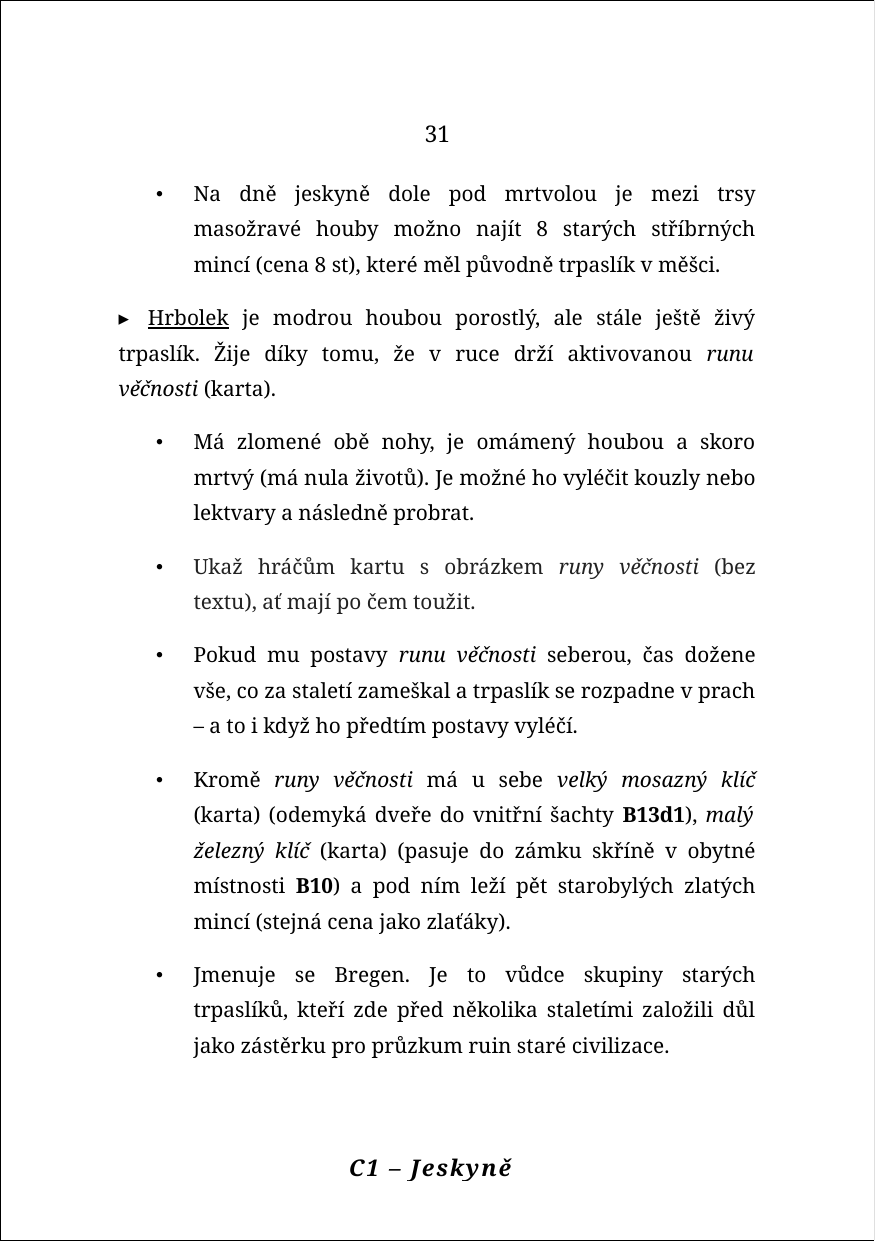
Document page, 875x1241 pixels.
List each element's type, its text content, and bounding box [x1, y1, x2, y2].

text ▸ Hrbolek je modrou houbou porostlý, ale stále ještě živý trpaslík. Žije díky tomu, že v ruce drží aktivovanou runu věčnosti (karta). [118, 303, 756, 403]
list Má zlomené obě nohy, je omámený houbou a skoro mrtvý (má nula životů). Je možné ho vyléčit kouzly nebo lektvary a následně probrat. [156, 427, 756, 527]
list Pokud mu postavy runu věčnosti seberou, čas dožene vše, co za staletí zameškal a trpaslík se rozpadne v prach – a to i když ho předtím postavy vyléčí. [156, 641, 756, 740]
list Kromě runy věčnosti má u sebe velký mosazný klíč (karta) (odemyká dveře do vnitřní šachty B13d1), malý železný klíč (karta) (pasuje do zámku skříně v obytné místnosti B10) a pod ním leží pět starobylých zlatých mincí (stejná cena jako zlaťáky). [156, 765, 756, 935]
list Ukaž hráčům kartu s obrázkem runy věčnosti (bez textu), ať mají po čem toužit. [156, 552, 756, 616]
list Jmenuje se Bregen. Je to vůdce skupiny starých trpaslíků, kteří zde před několika staletími založili důl jako zástěrku pro průzkum ruin staré civilizace. [156, 960, 756, 1059]
list Na dně jeskyně dole pod mrtvolou je mezi trsy masožravé houby možno najít 8 starých stříbrných mincí (cena 8 st), které měl původně trpaslík v měšci. [156, 179, 756, 278]
